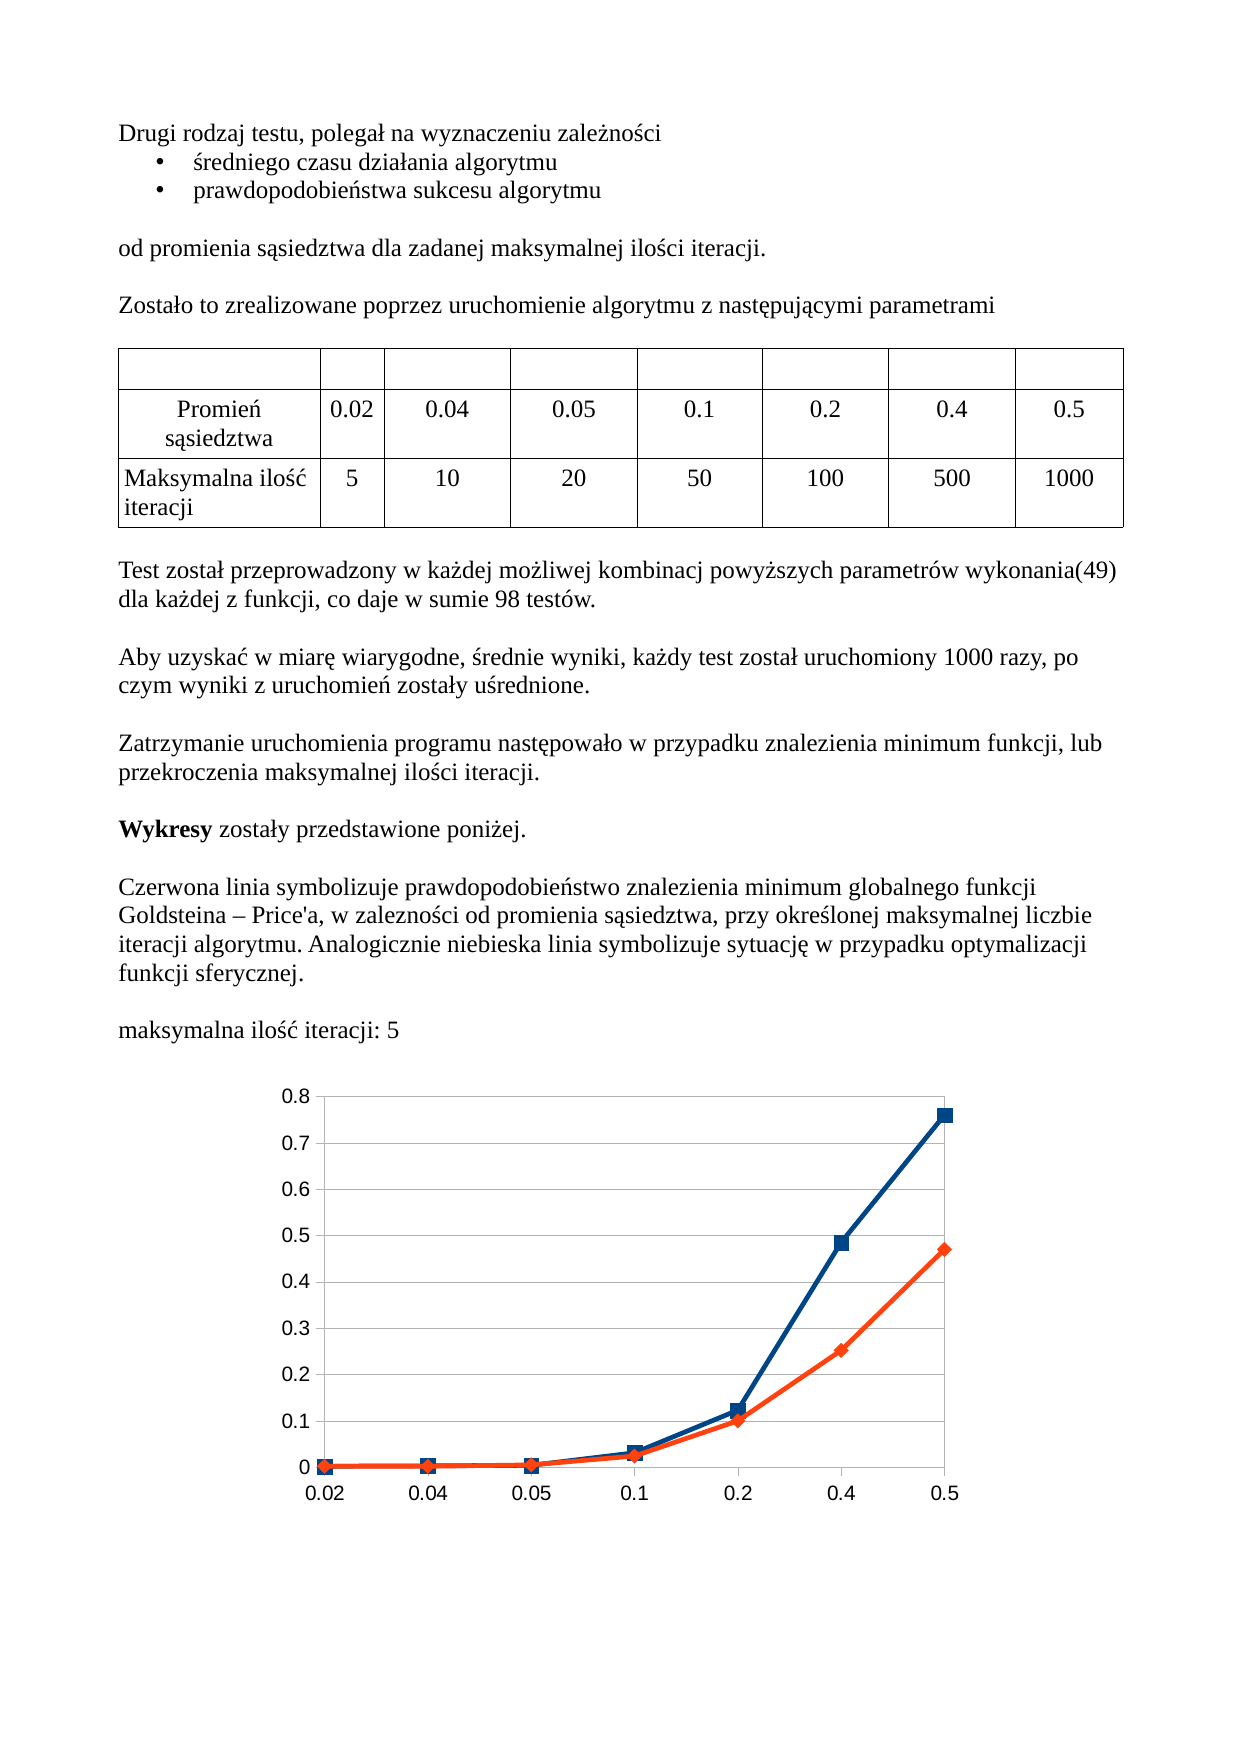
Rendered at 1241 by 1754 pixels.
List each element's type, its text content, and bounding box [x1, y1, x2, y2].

table_header [385, 349, 510, 388]
table_cell 0.4 [889, 390, 1015, 457]
table_header [321, 349, 384, 388]
list prawdopodobieństwa sukcesu algorytmu [156, 176, 1122, 204]
text Test został przeprowadzony w każdej możliwej kombinacj powyższych parametrów wykonania(49) [118, 555, 1122, 584]
table_header [638, 349, 762, 388]
table_cell 50 [638, 459, 762, 527]
table_cell 5 [321, 459, 384, 527]
table_cell 500 [889, 459, 1015, 527]
text od promienia sąsiedztwa dla zadanej maksymalnej ilości iteracji. [118, 233, 1122, 262]
text Aby uzyskać w miarę wiarygodne, średnie wyniki, każdy test został uruchomiony 1000 razy, po czym wyniki z uruchomień zostały uśrednione. [118, 642, 1122, 699]
table_header [889, 349, 1015, 388]
table_cell Promień sąsiedztwa [119, 390, 320, 457]
table_cell 20 [511, 459, 637, 527]
text dla każdej z funkcji, co daje w sumie 98 testów. [118, 584, 1122, 613]
table_header [119, 349, 320, 388]
text Wykresy zostały przedstawione poniżej. [118, 814, 1122, 843]
table_cell 1000 [1016, 459, 1123, 527]
text maksymalna ilość iteracji: 5 [118, 1015, 1122, 1044]
table_header [763, 349, 888, 388]
list średniego czasu działania algorytmu [156, 147, 1122, 176]
text Zostało to zrealizowane poprzez uruchomienie algorytmu z następującymi parametrami [118, 291, 1122, 319]
table_cell 0.1 [638, 390, 762, 457]
table_cell 0.5 [1016, 390, 1123, 457]
table_header [1016, 349, 1123, 388]
table_header [511, 349, 637, 388]
table_cell 0.05 [511, 390, 637, 457]
text Zatrzymanie uruchomienia programu następowało w przypadku znalezienia minimum funkcji, lub przekroczenia maksymalnej ilości iteracji. [118, 728, 1122, 785]
table_cell 0.2 [763, 390, 888, 457]
table_cell 100 [763, 459, 888, 527]
table_cell 10 [385, 459, 510, 527]
text Drugi rodzaj testu, polegał na wyznaczeniu zależności [118, 118, 1122, 147]
table_cell 0.04 [385, 390, 510, 457]
table_cell Maksymalna ilość iteracji [119, 459, 320, 527]
text Czerwona linia symbolizuje prawdopodobieństwo znalezienia minimum globalnego funkcji Goldsteina – Price'a, w zalezności od promienia sąsiedztwa, przy określonej maksymalnej liczbie iteracji algorytmu. Analogicznie niebieska linia symbolizuje sytuację w przypadku optymalizacji funkcji sferycznej. [118, 872, 1122, 987]
table_cell 0.02 [321, 390, 384, 457]
